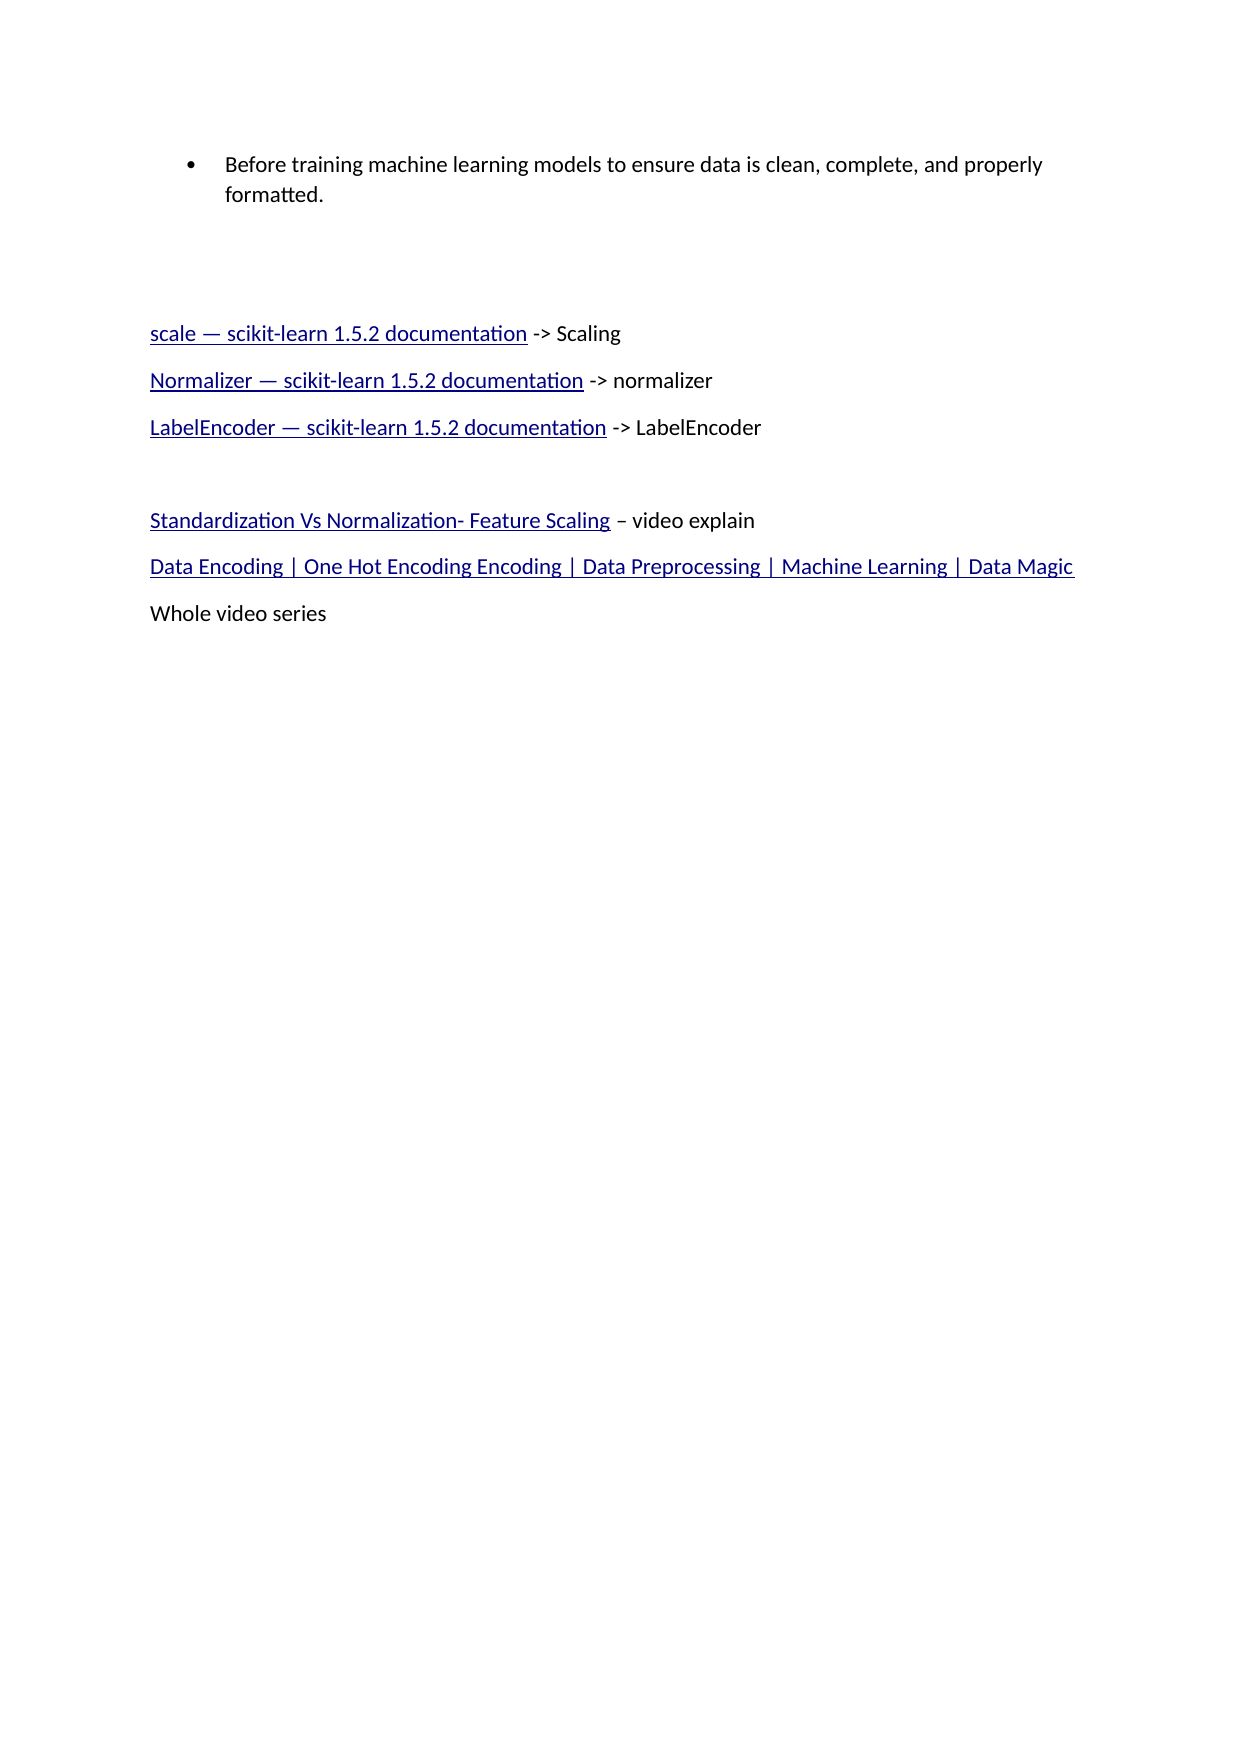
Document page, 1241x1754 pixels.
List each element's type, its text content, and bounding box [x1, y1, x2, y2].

text Data Encoding | One Hot Encoding Encoding | Data Preprocessing | Machine Learning | Data Magic [150, 552, 1090, 580]
text scale — scikit-learn 1.5.2 documentation -> Scaling [150, 319, 1090, 348]
text LabelEncoder — scikit-learn 1.5.2 documentation -> LabelEncoder [150, 413, 1090, 441]
list Before training machine learning models to ensure data is clean, complete, and properly formatted. [187, 150, 1090, 208]
text Normalizer — scikit-learn 1.5.2 documentation -> normalizer [150, 366, 1090, 394]
text Standardization Vs Normalization- Feature Scaling – video explain [150, 506, 1090, 534]
text Whole video series [150, 599, 1090, 627]
